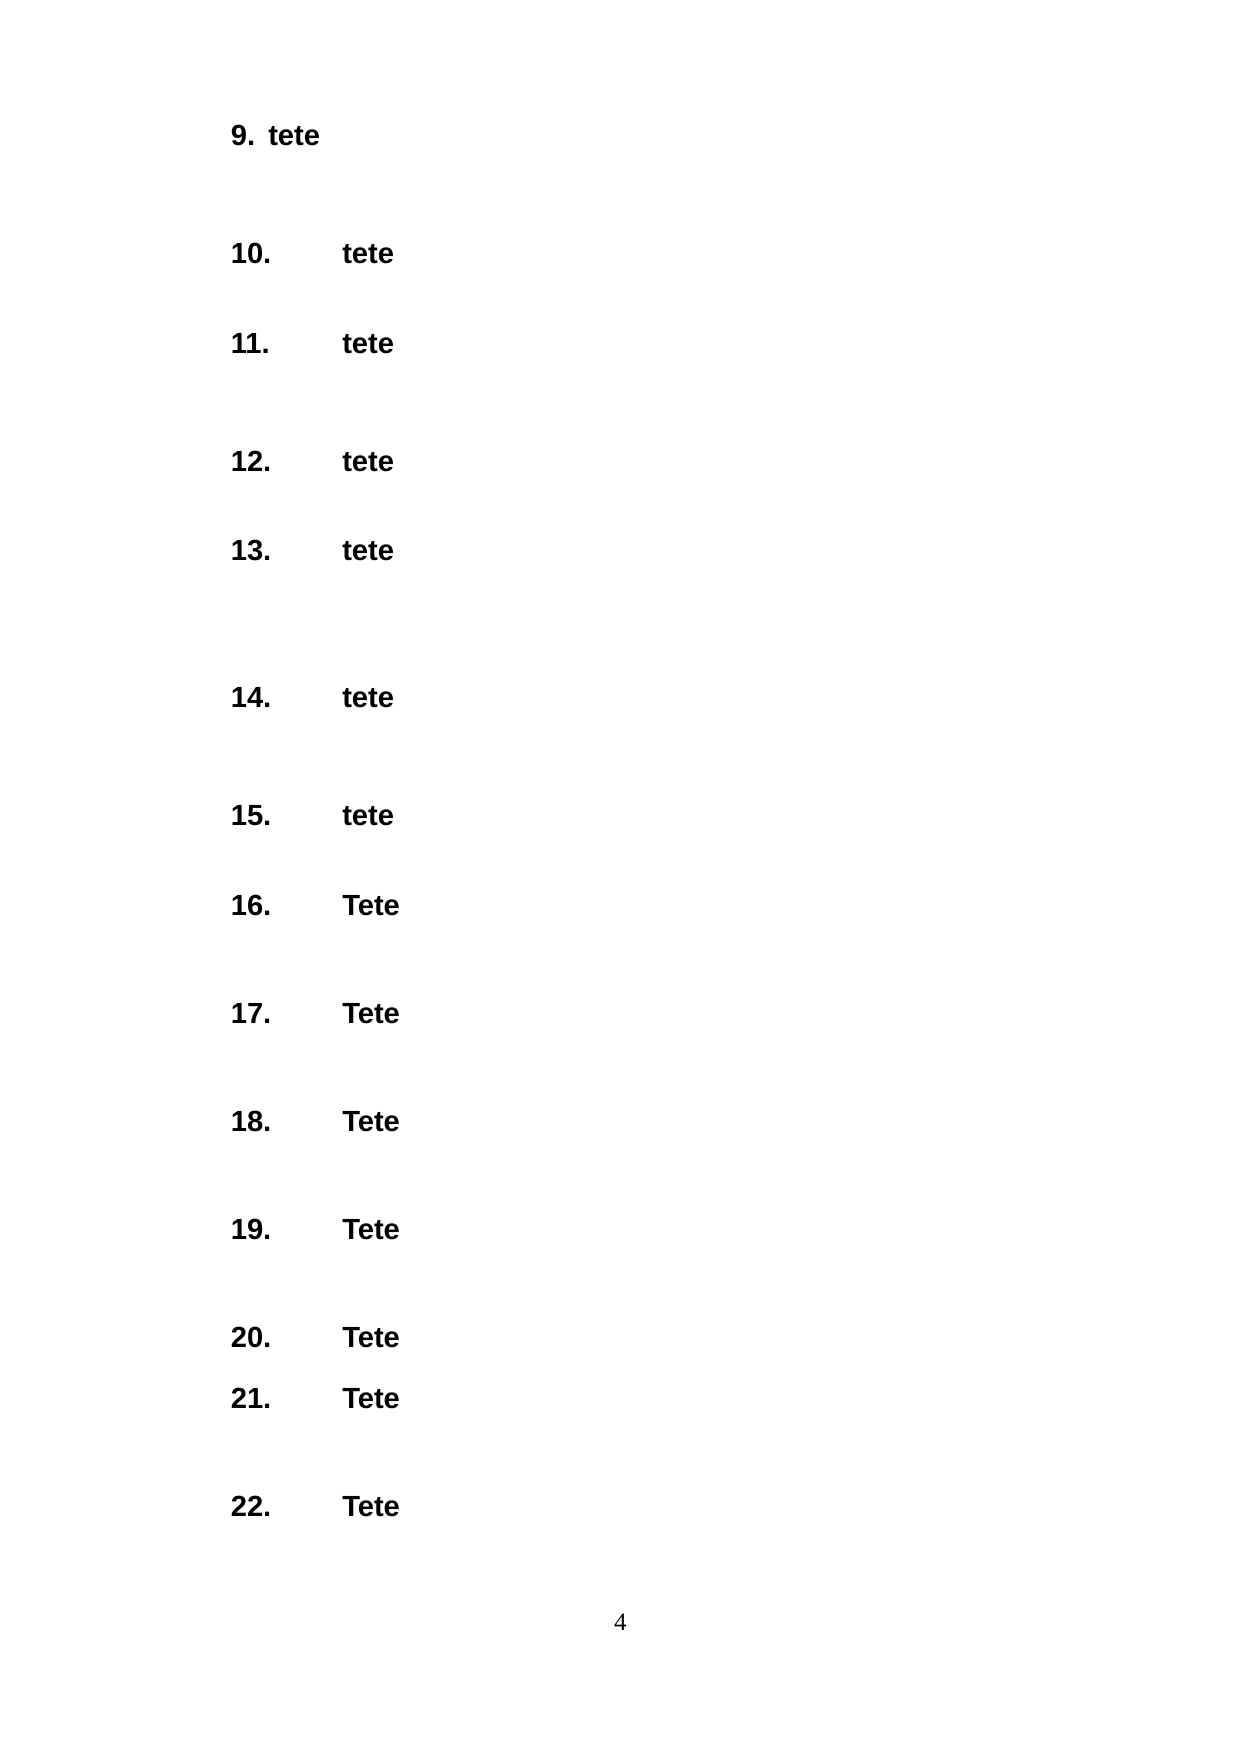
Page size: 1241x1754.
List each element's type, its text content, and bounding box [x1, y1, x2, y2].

subtitle tete [231, 236, 1122, 270]
subtitle Tete [231, 996, 1122, 1029]
subtitle Tete [231, 887, 1122, 921]
subtitle Tete [231, 1212, 1122, 1246]
subtitle tete [231, 444, 1122, 477]
subtitle tete [231, 326, 1122, 359]
subtitle tete [231, 798, 1122, 832]
subtitle Tete [231, 1489, 1122, 1523]
subtitle Tete [231, 1104, 1122, 1137]
subtitle tete [231, 533, 1122, 567]
subtitle tete [231, 680, 1122, 713]
subtitle Tete [231, 1320, 1122, 1354]
subtitle tete [231, 118, 1122, 152]
subtitle Tete [231, 1381, 1122, 1414]
